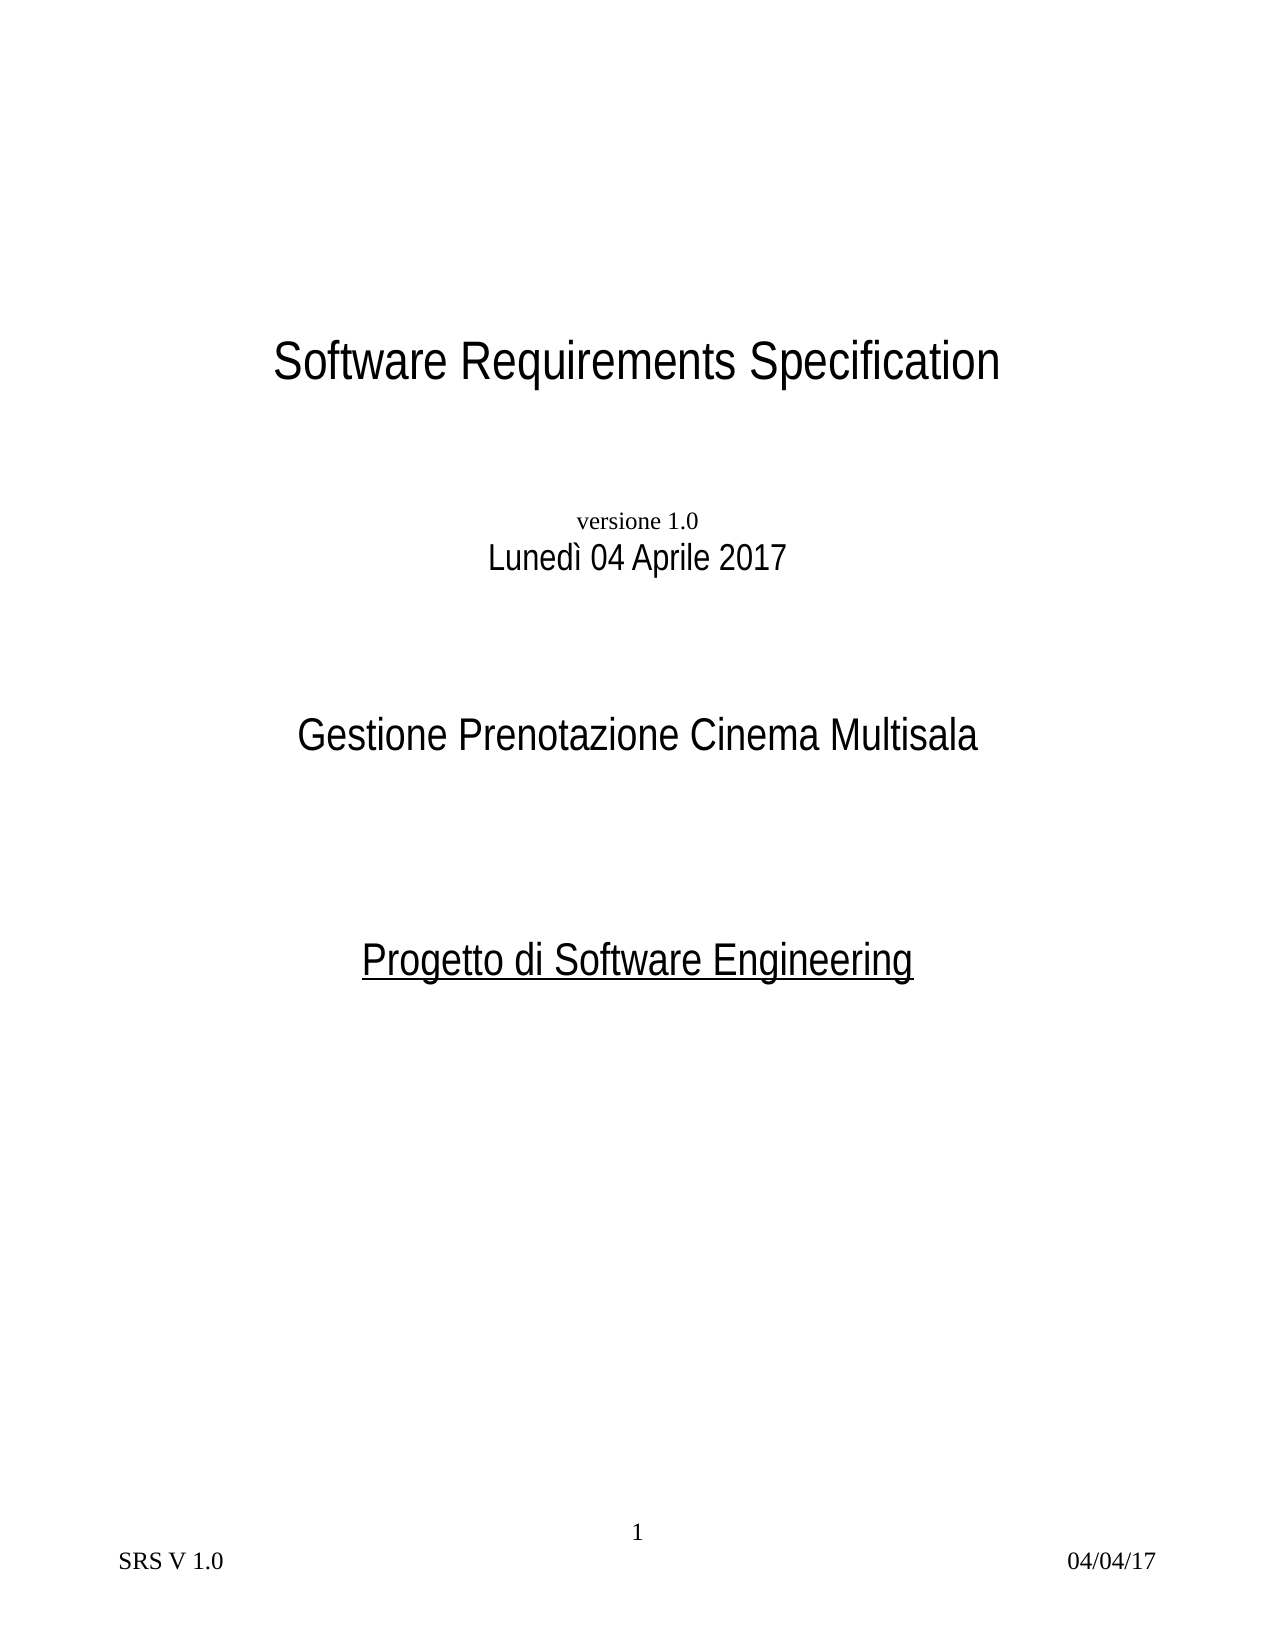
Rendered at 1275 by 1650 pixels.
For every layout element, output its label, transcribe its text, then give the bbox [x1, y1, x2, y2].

text versione 1.0 [118, 506, 1157, 535]
text Software Requirements Specification [118, 329, 1157, 391]
text Progetto di Software Engineering [118, 932, 1157, 985]
text Gestione Prenotazione Cinema Multisala [118, 707, 1157, 760]
text Lunedì 04 Aprile 2017 [118, 535, 1157, 578]
